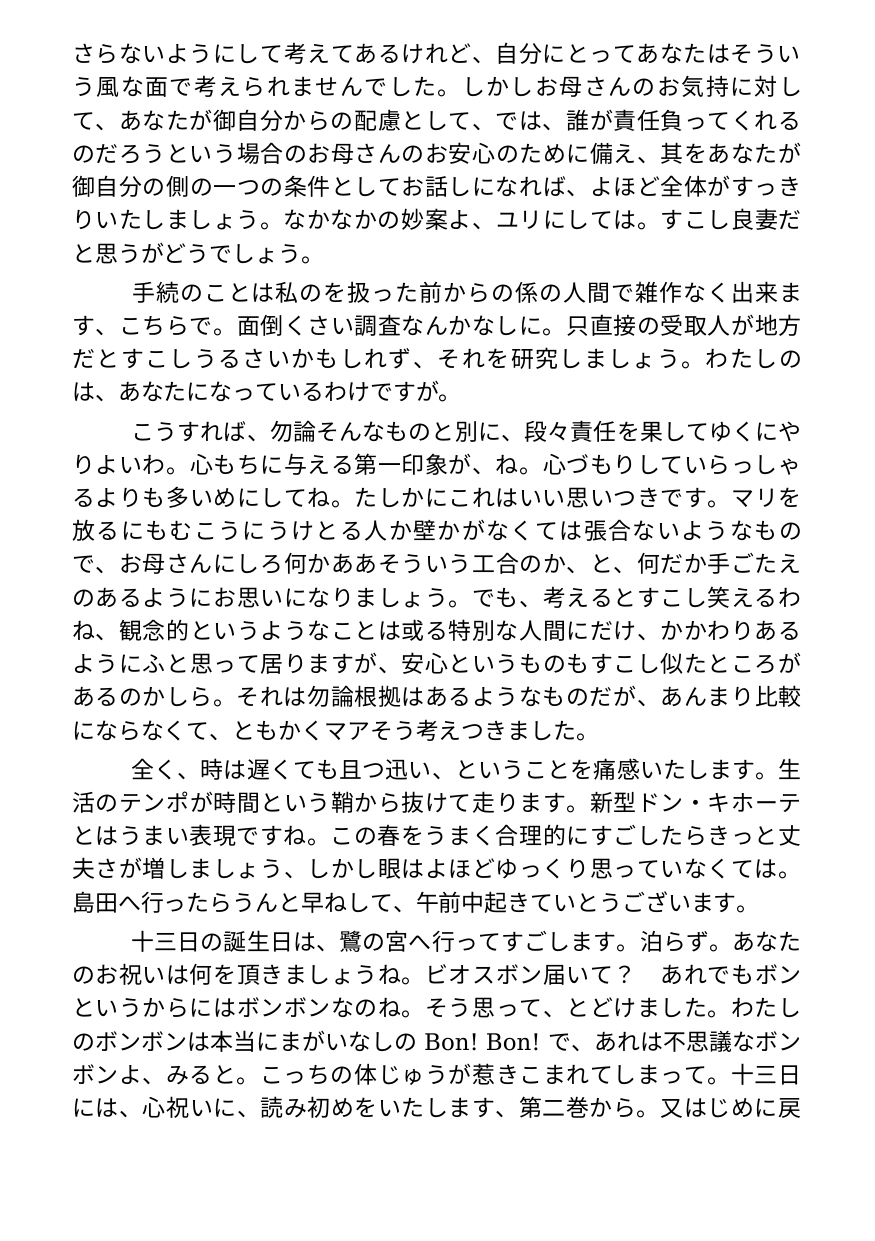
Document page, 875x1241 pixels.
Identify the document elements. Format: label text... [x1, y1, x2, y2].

text こうすれば、勿論そんなものと別に、段々責任を果してゆくにやりよいわ。心もちに与える第一印象が、ね。心づもりしていらっしゃるよりも多いめにしてね。たしかにこれはいい思いつきです。マリを放るにもむこうにうけとる人か壁かがなくては張合ないようなもので、お母さんにしろ何かああそういう工合のか、と、何だか手ごたえのあるようにお思いになりましょう。でも、考えるとすこし笑えるわね、観念的というようなことは或る特別な人間にだけ、かかわりあるようにふと思って居りますが、安心というものもすこし似たところがあるのかしら。それは勿論根拠はあるようなものだが、あんまり比較にならなくて、ともかくマアそう考えつきました。 [72, 413, 802, 746]
text 全く、時は遅くても且つ迅い、ということを痛感いたします。生活のテンポが時間という鞘から抜けて走ります。新型ドン・キホーテとはうまい表現ですね。この春をうまく合理的にすごしたらきっと丈夫さが増しましょう、しかし眼はよほどゆっくり思っていなくては。島田へ行ったらうんと早ねして、午前中起きていとうございます。 [72, 752, 802, 918]
text さらないようにして考えてあるけれど、自分にとってあなたはそういう風な面で考えられませんでした。しかしお母さんのお気持に対して、あなたが御自分からの配慮として、では、誰が責任負ってくれるのだろうという場合のお母さんのお安心のために備え、其をあなたが御自分の側の一つの条件としてお話しになれば、よほど全体がすっきりいたしましょう。なかなかの妙案よ、ユリにしては。すこし良妻だと思うがどうでしょう。 [72, 36, 802, 269]
text 十三日の誕生日は、鷺の宮へ行ってすごします。泊らず。あなたのお祝いは何を頂きましょうね。ビオスボン届いて？ あれでもボンというからにはボンボンなのね。そう思って、とどけました。わたしのボンボンは本当にまがいなしの Bon! Bon! で、あれは不思議なボンボンよ、みると。こっちの体じゅうが惹きこまれてしまって。十三日には、心祝いに、読み初めをいたします、第二巻から。又はじめに戻 [72, 924, 802, 1123]
text 手続のことは私のを扱った前からの係の人間で雑作なく出来ます、こちらで。面倒くさい調査なんかなしに。只直接の受取人が地方だとすこしうるさいかもしれず、それを研究しましょう。わたしのは、あなたになっているわけですが。 [72, 274, 802, 407]
